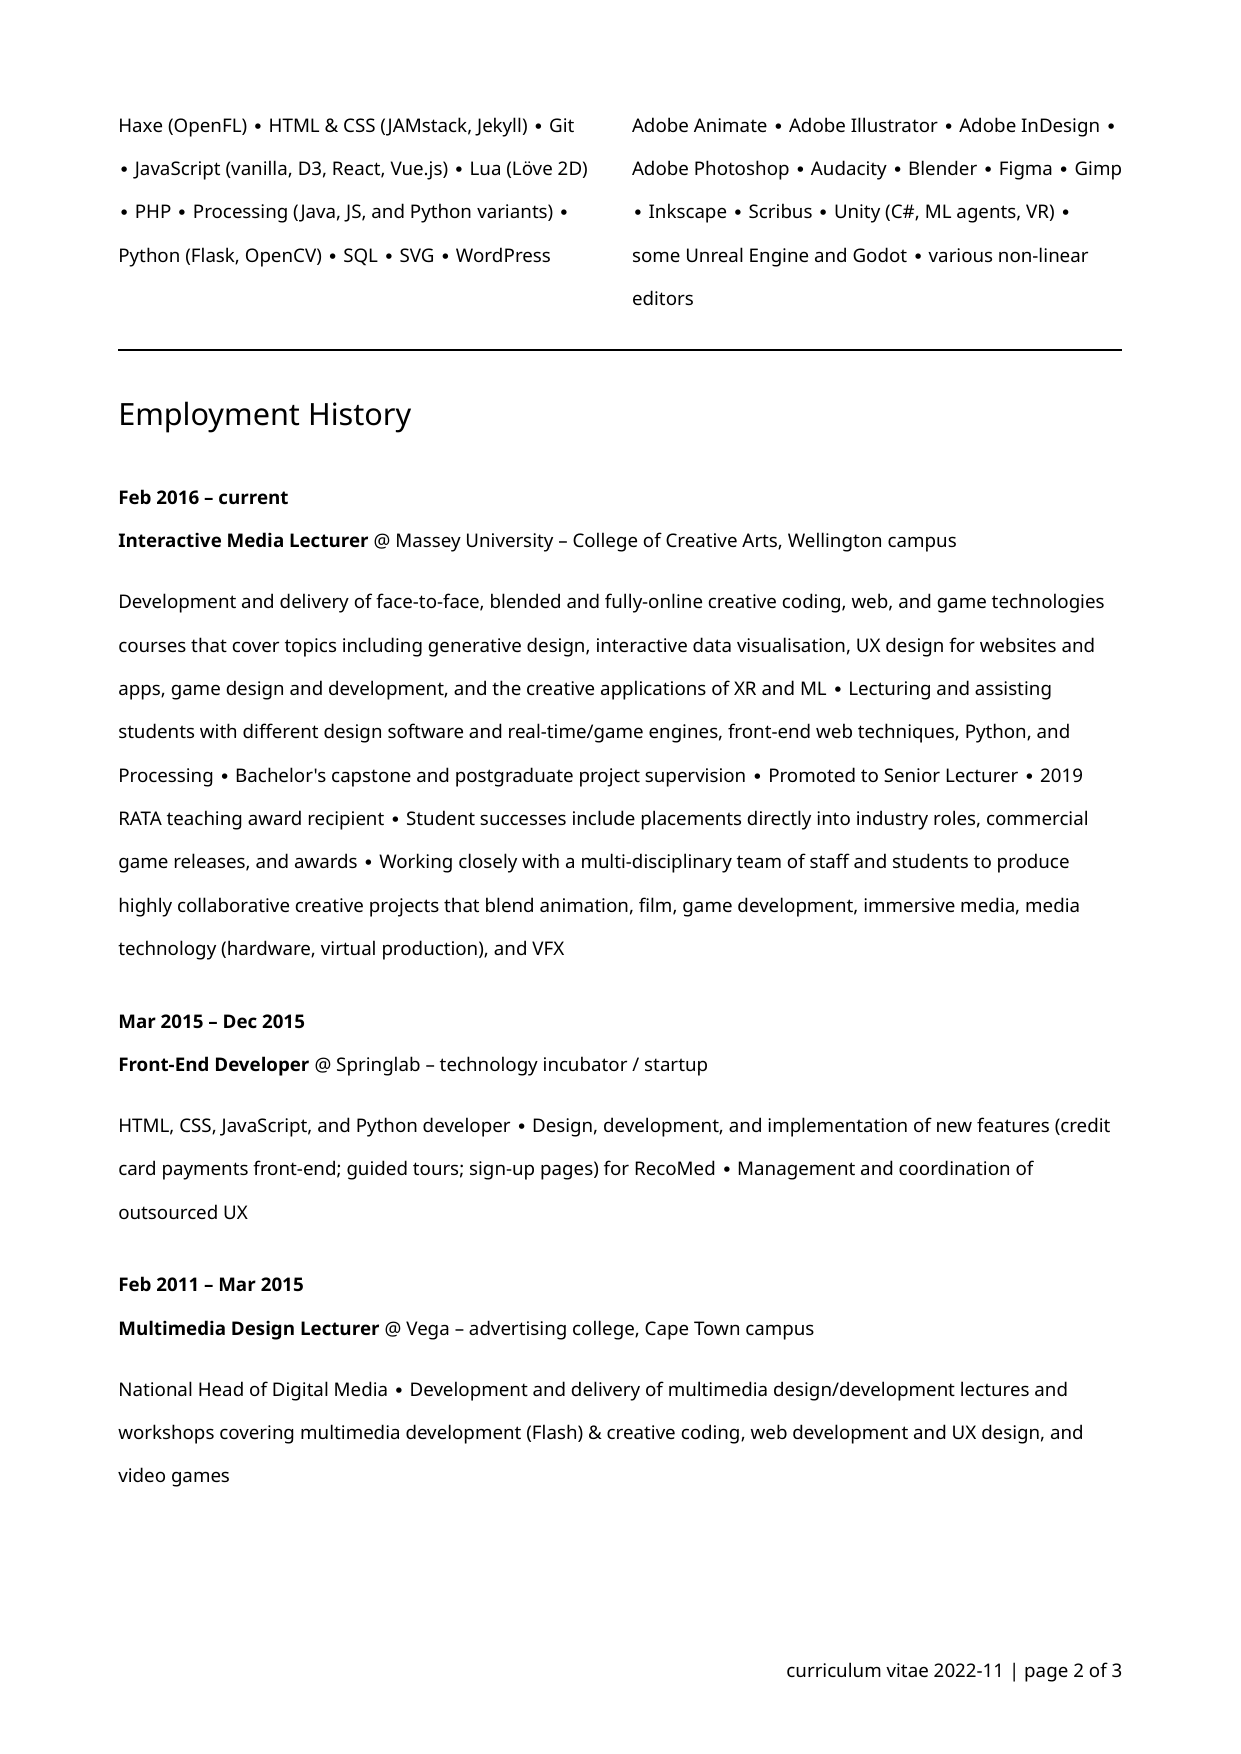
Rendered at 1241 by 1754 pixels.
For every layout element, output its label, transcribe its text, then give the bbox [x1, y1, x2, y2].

text National Head of Digital Media ∙ Development and delivery of multimedia design/development lectures and workshops covering multimedia development (Flash) & creative coding, web development and UX design, and video games [118, 1376, 1122, 1488]
subtitle Employment History [118, 351, 1122, 434]
table_header [590, 106, 632, 332]
text HTML, CSS, JavaScript, and Python developer ∙ Design, development, and implementation of new features (credit card payments front-end; guided tours; sign-up pages) for RecoMed ∙ Management and coordination of outsourced UX [118, 1112, 1122, 1224]
table_header Adobe Animate ∙ Adobe Illustrator ∙ Adobe InDesign ∙ Adobe Photoshop ∙ Audacity ∙ Blender ∙ Figma ∙ Gimp ∙ Inkscape ∙ Scribus ∙ Unity (C#, ML agents, VR) ∙ some Unreal Engine and Godot ∙ various non-linear editors [632, 106, 1122, 332]
subtitle Feb 2011 – Mar 2015 Multimedia Design Lecturer @ Vega – advertising college, Cape Town campus [118, 1272, 1122, 1341]
subtitle Mar 2015 – Dec 2015 Front-End Developer @ Springlab – technology incubator / startup [118, 1008, 1122, 1077]
subtitle Feb 2016 – current Interactive Media Lecturer @ Massey University – College of Creative Arts, Wellington campus [118, 484, 1122, 553]
table_header Haxe (OpenFL) ∙ HTML & CSS (JAMstack, Jekyll) ∙ Git ∙ JavaScript (vanilla, D3, React, Vue.js) ∙ Lua (Löve 2D) ∙ PHP ∙ Processing (Java, JS, and Python variants) ∙ Python (Flask, OpenCV) ∙ SQL ∙ SVG ∙ WordPress [118, 106, 590, 332]
text Development and delivery of face-to-face, blended and fully-online creative coding, web, and game technologies courses that cover topics including generative design, interactive data visualisation, UX design for websites and apps, game design and development, and the creative applications of XR and ML ∙ Lecturing and assisting students with different design software and real-time/game engines, front-end web techniques, Python, and Processing ∙ Bachelor's capstone and postgraduate project supervision ∙ Promoted to Senior Lecturer ∙ 2019 RATA teaching award recipient ∙ Student successes include placements directly into industry roles, commercial game releases, and awards ∙ Working closely with a multi-disciplinary team of staff and students to produce highly collaborative creative projects that blend animation, film, game development, immersive media, media technology (hardware, virtual production), and VFX [118, 588, 1122, 961]
